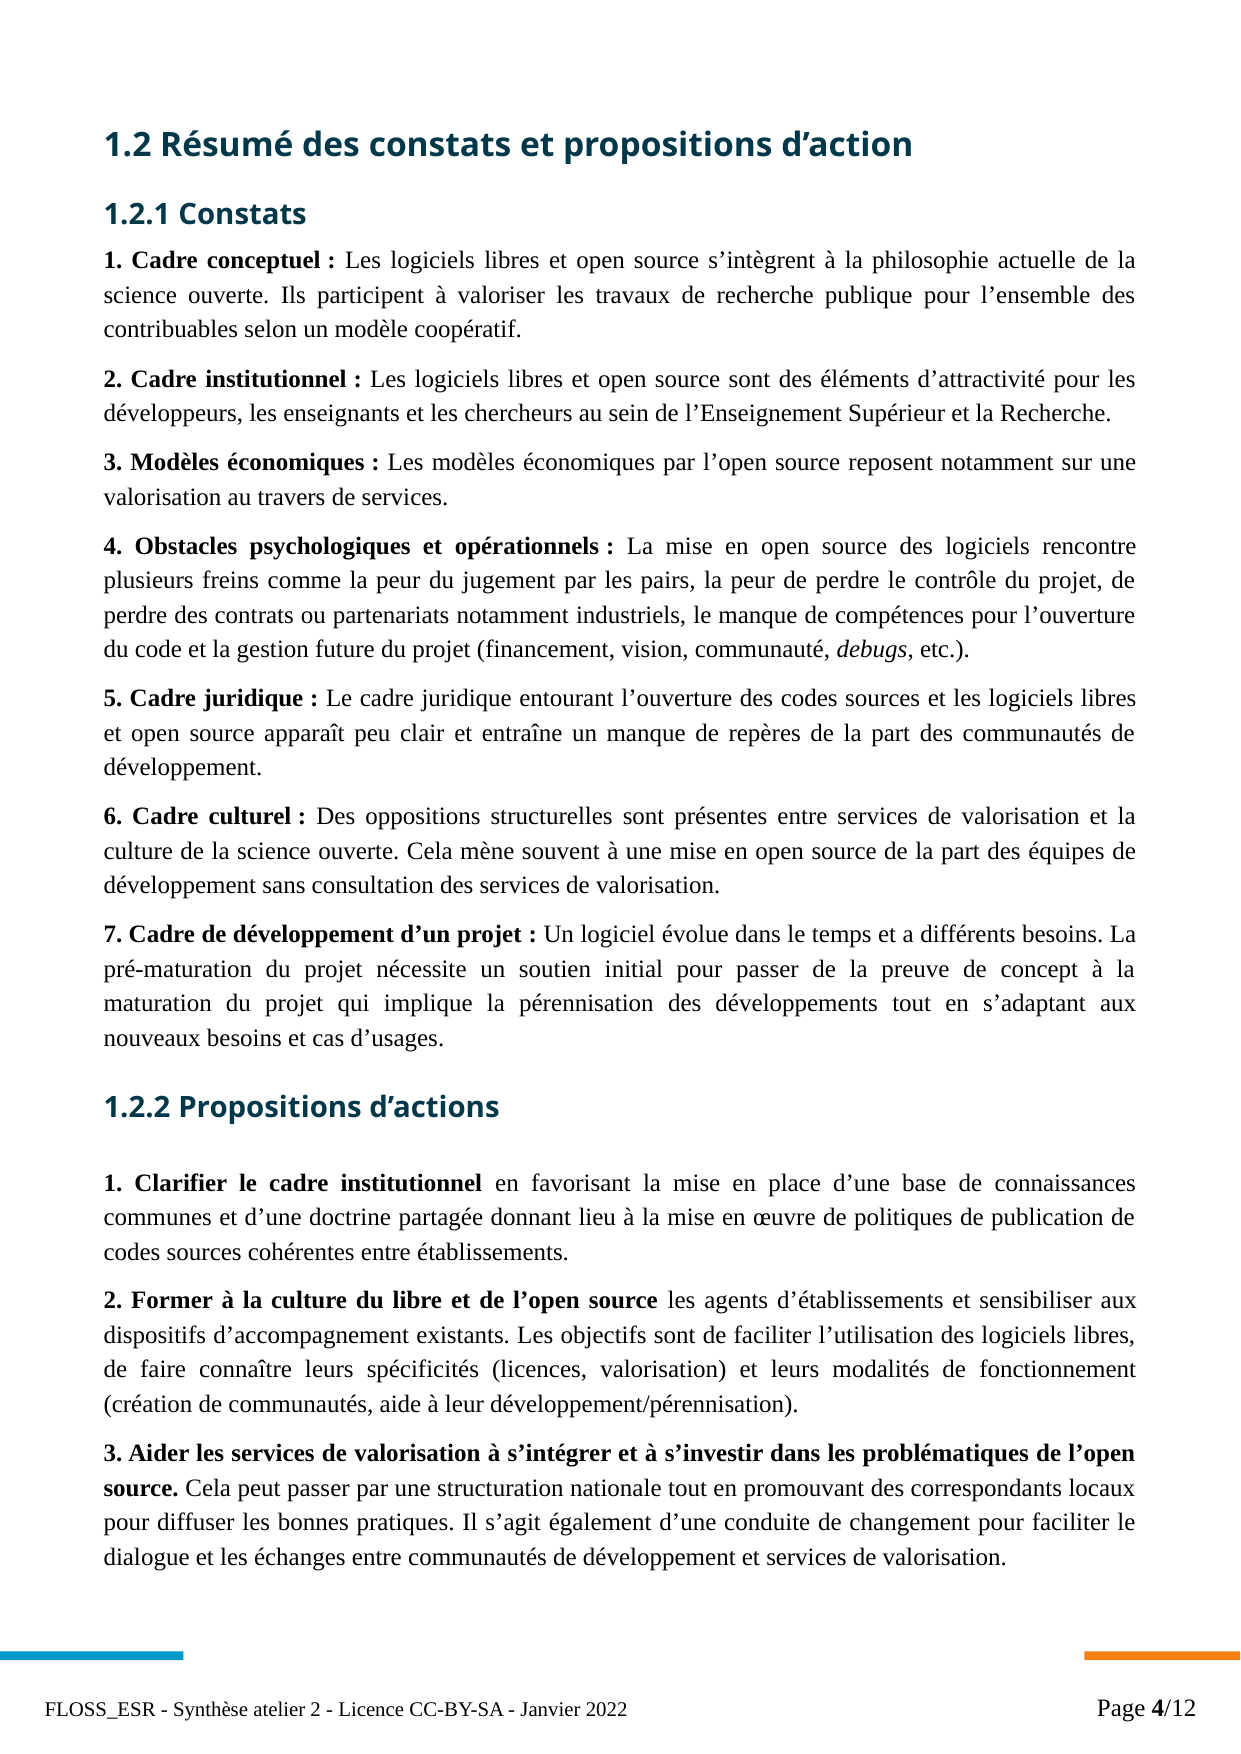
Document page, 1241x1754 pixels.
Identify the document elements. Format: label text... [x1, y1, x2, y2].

text 3. Modèles économiques : Les modèles économiques par l’open source reposent notamment sur une valorisation au travers de services. [103, 447, 1137, 510]
text 1. Clarifier le cadre institutionnel en favorisant la mise en place d’une base de connaissances communes et d’une doctrine partagée donnant lieu à la mise en œuvre de politiques de publication de codes sources cohérentes entre établissements. [103, 1168, 1137, 1265]
text 5. Cadre juridique : Le cadre juridique entourant l’ouverture des codes sources et les logiciels libres et open source apparaît peu clair et entraîne un manque de repères de la part des communautés de développement. [103, 683, 1137, 781]
text 7. Cadre de développement d’un projet : Un logiciel évolue dans le temps et a différents besoins. La pré-maturation du projet nécessite un soutien initial pour passer de la preuve de concept à la maturation du projet qui implique la pérennisation des développements tout en s’adaptant aux nouveaux besoins et cas d’usages. [103, 919, 1137, 1051]
text 2. Former à la culture du libre et de l’open source les agents d’établissements et sensibiliser aux dispositifs d’accompagnement existants. Les objectifs sont de faciliter l’utilisation des logiciels libres, de faire connaître leurs spécificités (licences, valorisation) et leurs modalités de fonctionnement (création de communautés, aide à leur développement/pérennisation). [103, 1286, 1137, 1418]
text 6. Cadre culturel : Des oppositions structurelles sont présentes entre services de valorisation et la culture de la science ouverte. Cela mène souvent à une mise en open source de la part des équipes de développement sans consultation des services de valorisation. [103, 801, 1137, 899]
text 1. Cadre conceptuel : Les logiciels libres et open source s’intègrent à la philosophie actuelle de la science ouverte. Ils participent à valoriser les travaux de recherche publique pour l’ensemble des contribuables selon un modèle coopératif. [103, 246, 1137, 343]
subtitle Résumé des constats et propositions d’action [103, 121, 1137, 167]
text 3. Aider les services de valorisation à s’intégrer et à s’investir dans les problématiques de l’open source. Cela peut passer par une structuration nationale tout en promouvant des correspondants locaux pour diffuser les bonnes pratiques. Il s’agit également d’une conduite de changement pour faciliter le dialogue et les échanges entre communautés de développement et services de valorisation. [103, 1438, 1137, 1570]
subtitle Propositions d’actions [103, 1086, 1137, 1126]
subtitle Constats [103, 193, 1137, 233]
text 2. Cadre institutionnel : Les logiciels libres et open source sont des éléments d’attractivité pour les développeurs, les enseignants et les chercheurs au sein de l’Enseignement Supérieur et la Recherche. [103, 364, 1137, 427]
text 4. Obstacles psychologiques et opérationnels : La mise en open source des logiciels rencontre plusieurs freins comme la peur du jugement par les pairs, la peur de perdre le contrôle du projet, de perdre des contrats ou partenariats notamment industriels, le manque de compétences pour l’ouverture du code et la gestion future du projet (financement, vision, communauté, debugs, etc.). [103, 531, 1137, 663]
